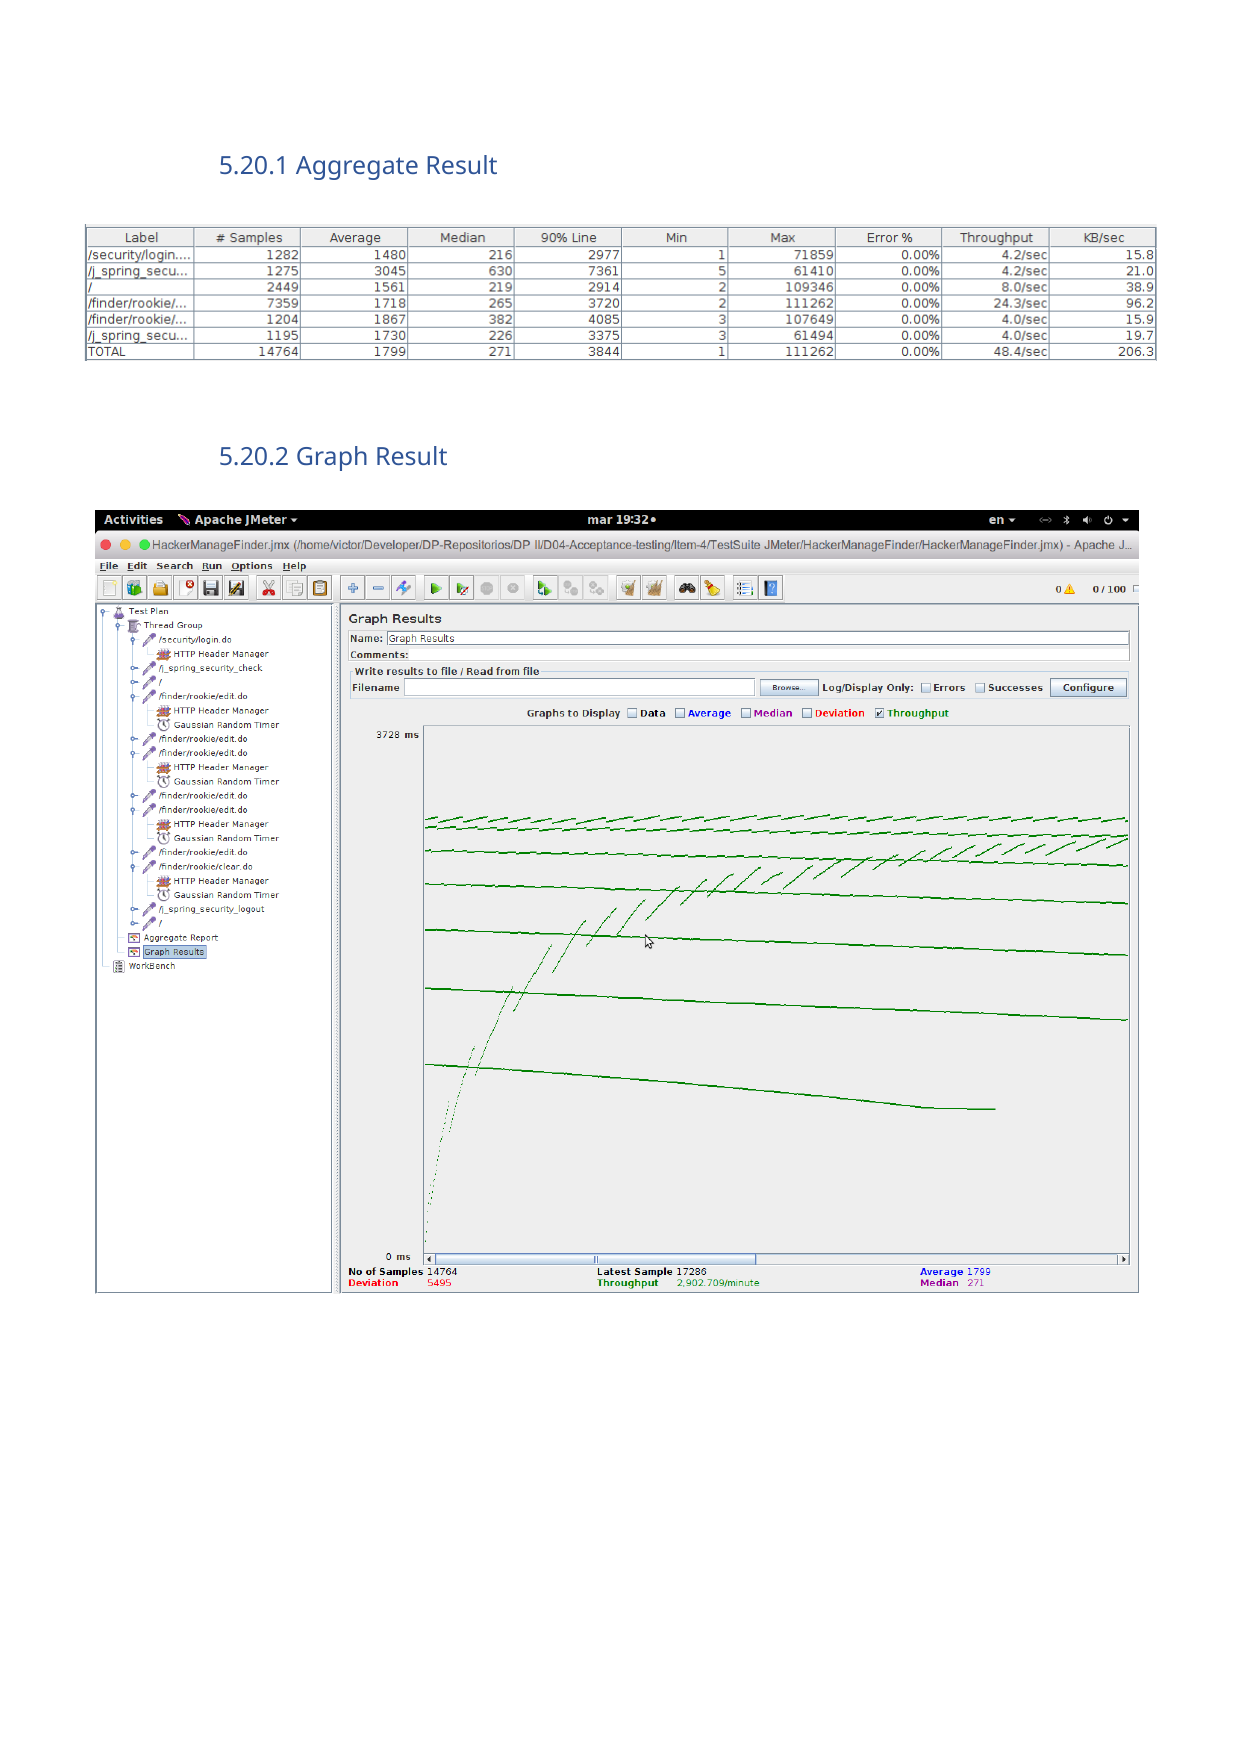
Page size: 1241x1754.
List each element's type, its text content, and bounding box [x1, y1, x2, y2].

picture [95, 510, 1139, 1294]
picture [84, 224, 1157, 361]
subtitle 5.20.2 Graph Result [177, 438, 1063, 472]
subtitle 5.20.1 Aggregate Result [177, 148, 1063, 182]
